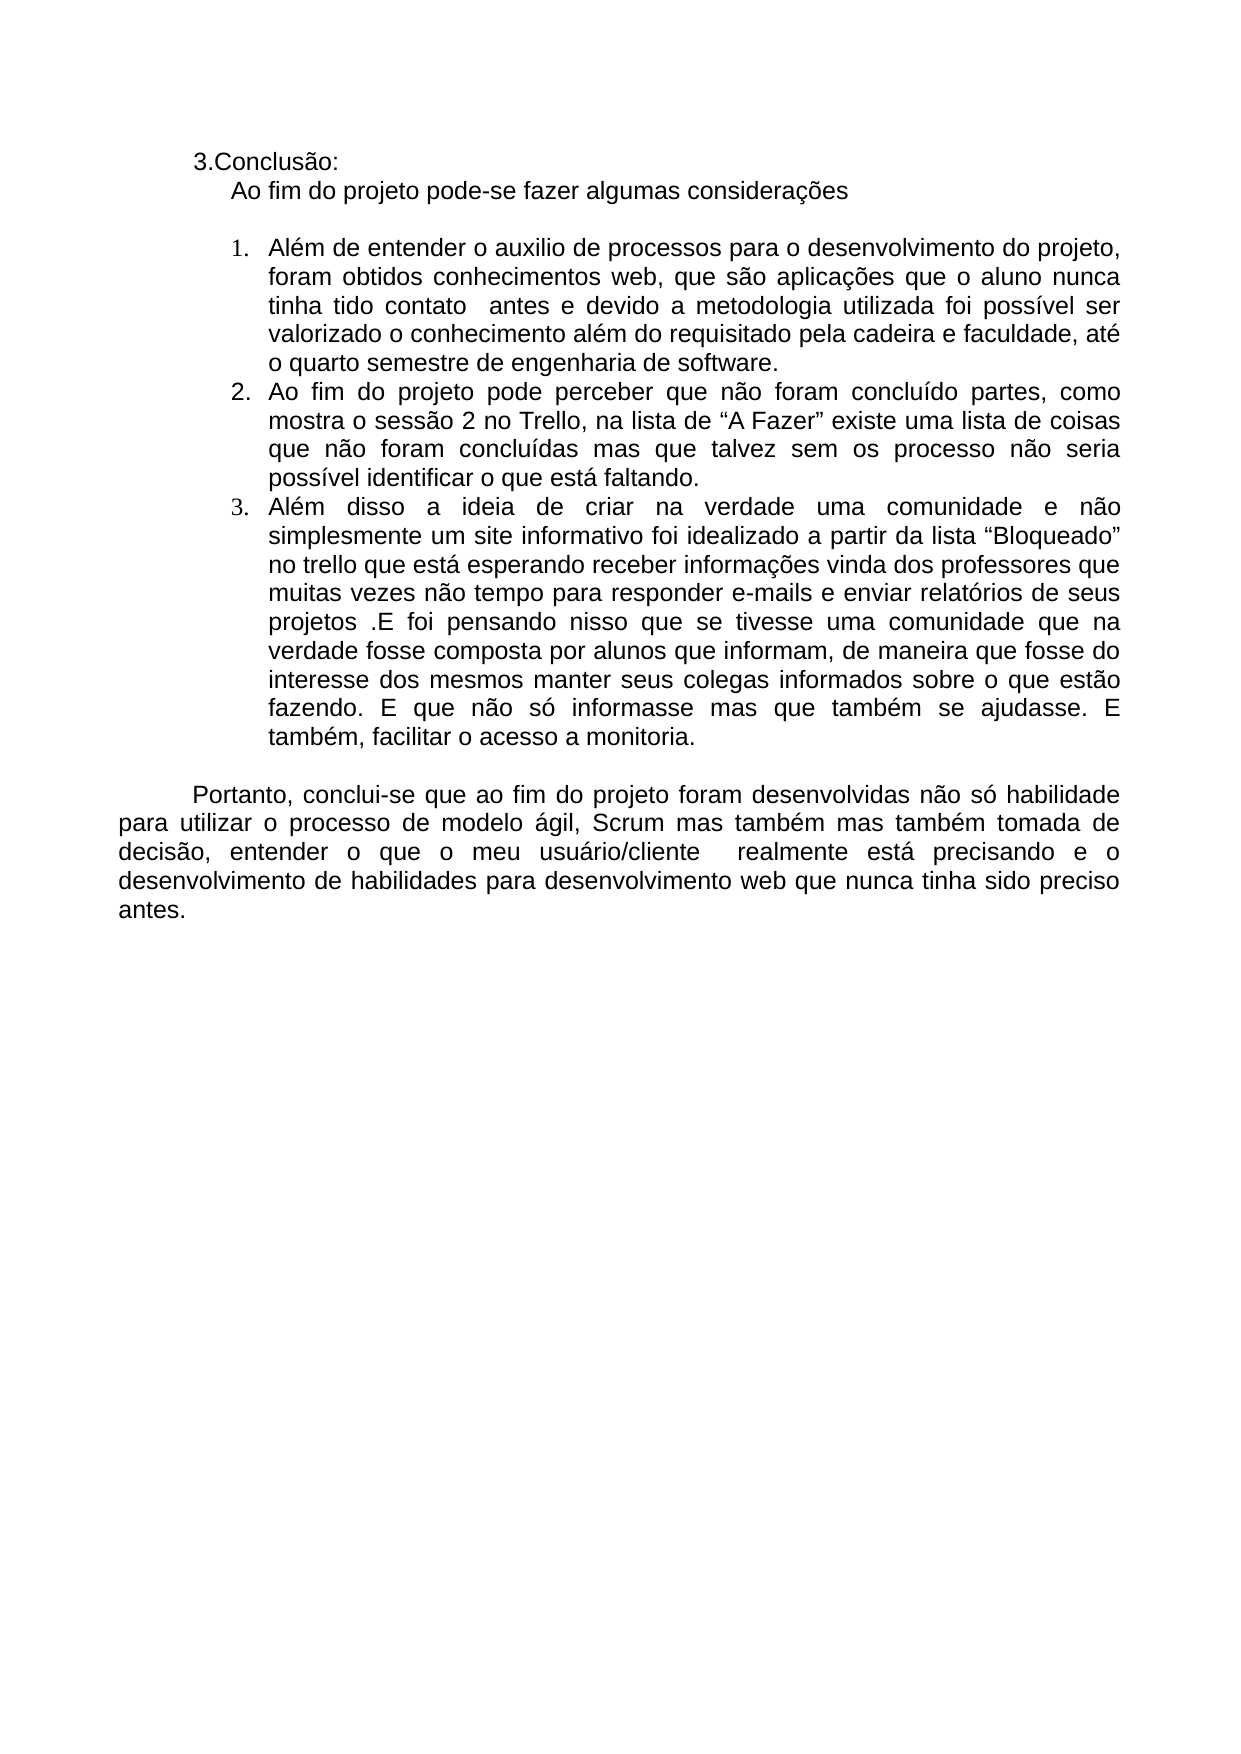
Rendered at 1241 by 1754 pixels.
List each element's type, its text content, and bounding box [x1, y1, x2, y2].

list Ao fim do projeto pode perceber que não foram concluído partes, como mostra o sessão 2 no Trello, na lista de “A Fazer” existe uma lista de coisas que não foram concluídas mas que talvez sem os processo não seria possível identificar o que está faltando. [231, 377, 1122, 492]
list Além disso a ideia de criar na verdade uma comunidade e não simplesmente um site informativo foi idealizado a partir da lista “Bloqueado” no trello que está esperando receber informações vinda dos professores que muitas vezes não tempo para responder e-mails e enviar relatórios de seus projetos .E foi pensando nisso que se tivesse uma comunidade que na verdade fosse composta por alunos que informam, de maneira que fosse do interesse dos mesmos manter seus colegas informados sobre o que estão fazendo. E que não só informasse mas que também se ajudasse. E também, facilitar o acesso a monitoria. [231, 492, 1122, 751]
list Ao fim do projeto pode-se fazer algumas considerações [193, 176, 1122, 204]
list 3.Conclusão: [156, 147, 1122, 176]
list Além de entender o auxilio de processos para o desenvolvimento do projeto, foram obtidos conhecimentos web, que são aplicações que o aluno nunca tinha tido contato antes e devido a metodologia utilizada foi possível ser valorizado o conhecimento além do requisitado pela cadeira e faculdade, até o quarto semestre de engenharia de software. [231, 233, 1122, 377]
text Portanto, conclui-se que ao fim do projeto foram desenvolvidas não só habilidade para utilizar o processo de modelo ágil, Scrum mas também mas também tomada de decisão, entender o que o meu usuário/cliente realmente está precisando e o desenvolvimento de habilidades para desenvolvimento web que nunca tinha sido preciso antes. [118, 779, 1122, 923]
